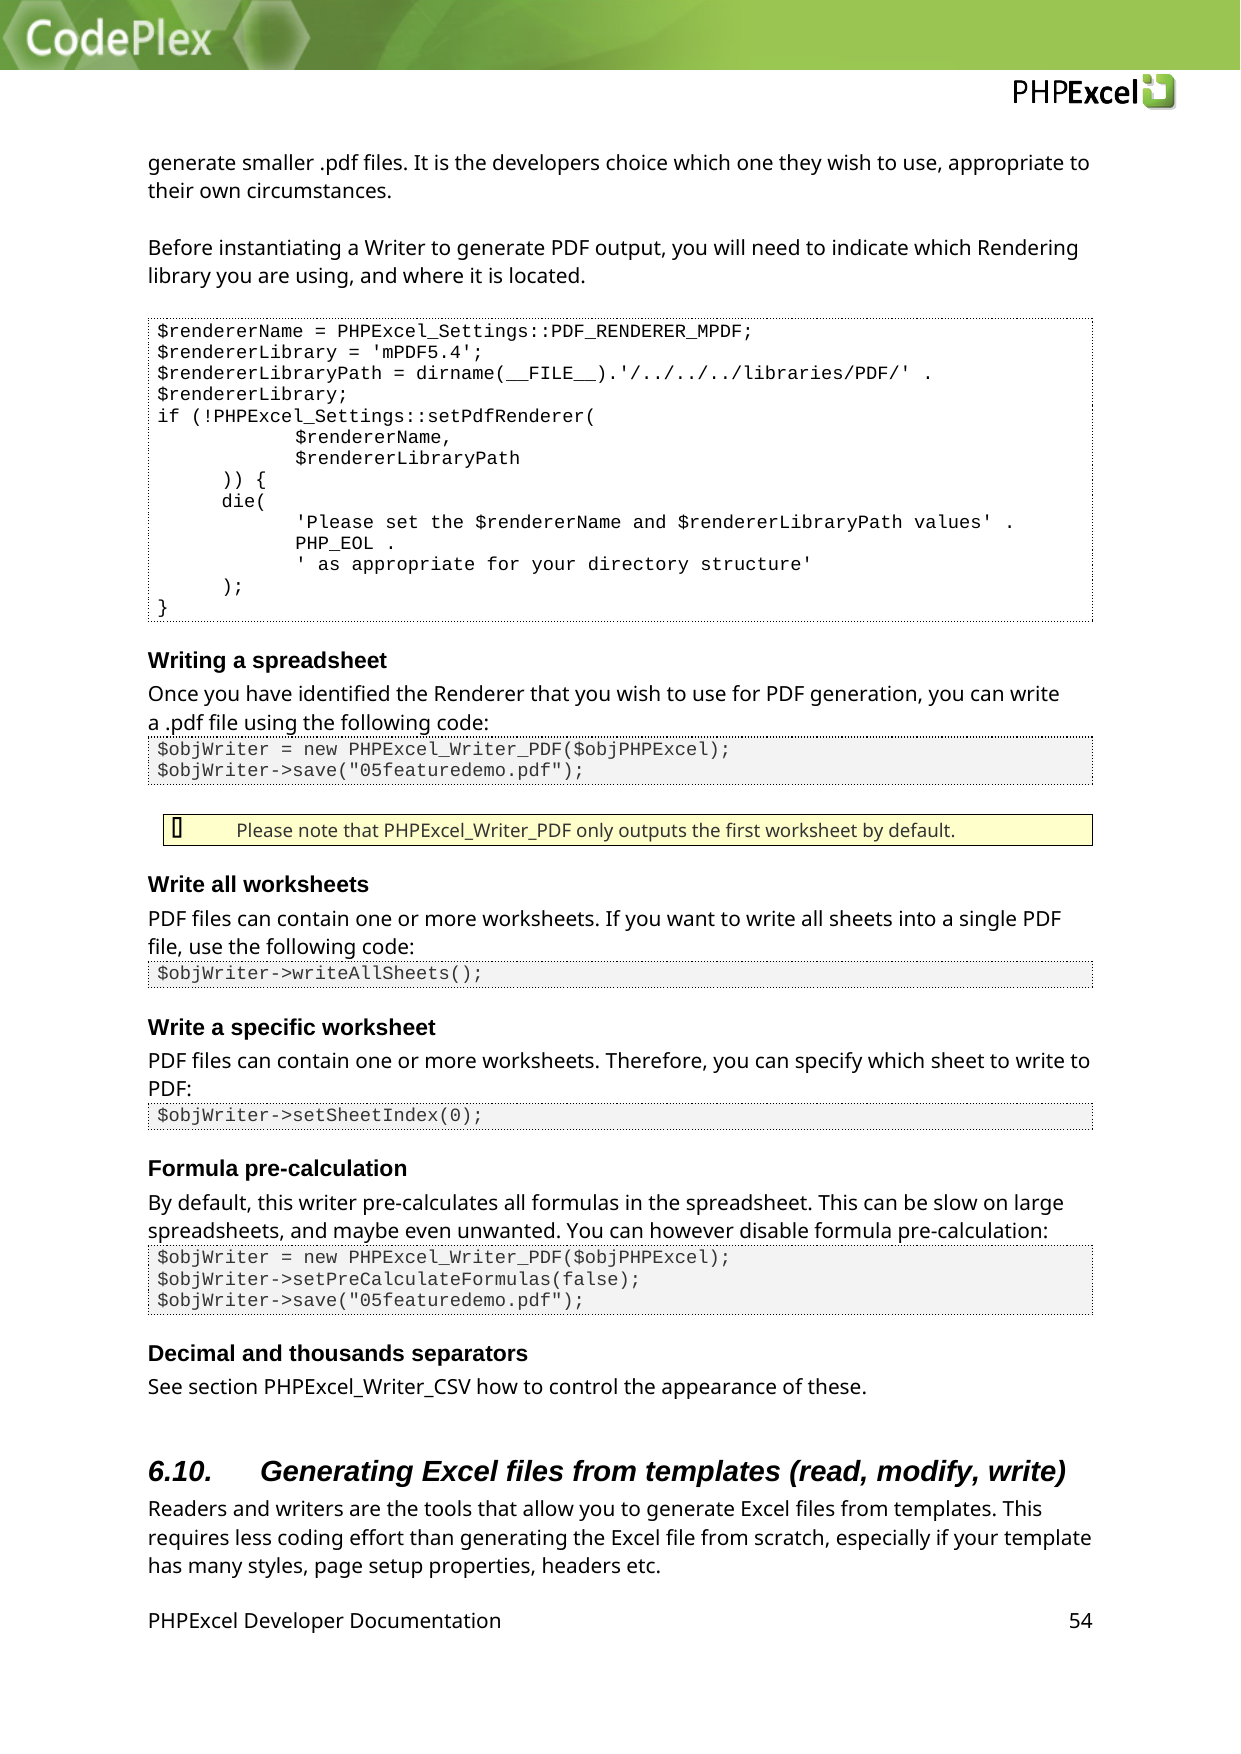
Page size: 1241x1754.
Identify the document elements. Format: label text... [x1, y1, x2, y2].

text if (!PHPExcel_Settings::setPdfRenderer( [148, 403, 1093, 424]
text $objWriter = new PHPExcel_Writer_PDF($objPHPExcel); [148, 736, 1093, 758]
text PDF files can contain one or more worksheets. If you want to write all sheets into a single PDF file, use the following code: [148, 904, 1093, 961]
text $objWriter->setSheetIndex(0); [148, 1103, 1093, 1130]
text $objWriter->writeAllSheets(); [148, 961, 1093, 988]
text $rendererName, [148, 424, 1093, 446]
text See section PHPExcel_Writer_CSV how to control the appearance of these. [148, 1372, 1093, 1401]
list Please note that PHPExcel_Writer_PDF only outputs the first worksheet by default. [164, 815, 1092, 845]
text )) { [148, 467, 1093, 488]
text die( [148, 488, 1093, 509]
text $objWriter = new PHPExcel_Writer_PDF($objPHPExcel); $objWriter->setPreCalculateFormulas(false); [148, 1245, 1093, 1287]
text generate smaller .pdf files. It is the developers choice which one they wish to use, appropriate to their own circumstances. [148, 148, 1093, 204]
text $rendererLibraryPath = dirname(__FILE__).'/../../../libraries/PDF/' . $rendererLibrary; [148, 361, 1093, 403]
text ); [148, 573, 1093, 594]
subtitle Generating Excel files from templates (read, modify, write) [148, 1454, 1093, 1488]
subtitle Writing a spreadsheet [148, 647, 1093, 673]
text By default, this writer pre-calculates all formulas in the spreadsheet. This can be slow on large spreadsheets, and maybe even unwanted. You can however disable formula pre-calculation: [148, 1188, 1093, 1245]
text $rendererLibraryPath [148, 446, 1093, 467]
text ' as appropriate for your directory structure' [148, 552, 1093, 573]
text PHP_EOL . [148, 531, 1093, 552]
subtitle Formula pre-calculation [148, 1155, 1093, 1182]
text $rendererLibrary = 'mPDF5.4'; [148, 339, 1093, 361]
text $rendererName = PHPExcel_Settings::PDF_RENDERER_MPDF; [148, 318, 1093, 339]
text Once you have identified the Renderer that you wish to use for PDF generation, you can write a .pdf file using the following code: [148, 679, 1093, 736]
text Readers and writers are the tools that allow you to generate Excel files from templates. This requires less coding effort than generating the Excel file from scratch, especially if your template has many styles, page setup properties, headers etc. [148, 1494, 1093, 1579]
text Before instantiating a Writer to generate PDF output, you will need to indicate which Rendering library you are using, and where it is located. [148, 233, 1093, 290]
text 'Please set the $rendererName and $rendererLibraryPath values' . [148, 509, 1093, 531]
subtitle Write all worksheets [148, 871, 1093, 898]
subtitle Write a specific worksheet [148, 1013, 1093, 1040]
text $objWriter->save("05featuredemo.pdf"); [148, 758, 1093, 785]
subtitle Decimal and thousands separators [148, 1340, 1093, 1366]
text } [148, 594, 1093, 622]
text PDF files can contain one or more worksheets. Therefore, you can specify which sheet to write to PDF: [148, 1046, 1093, 1103]
text $objWriter->save("05featuredemo.pdf"); [148, 1287, 1093, 1315]
